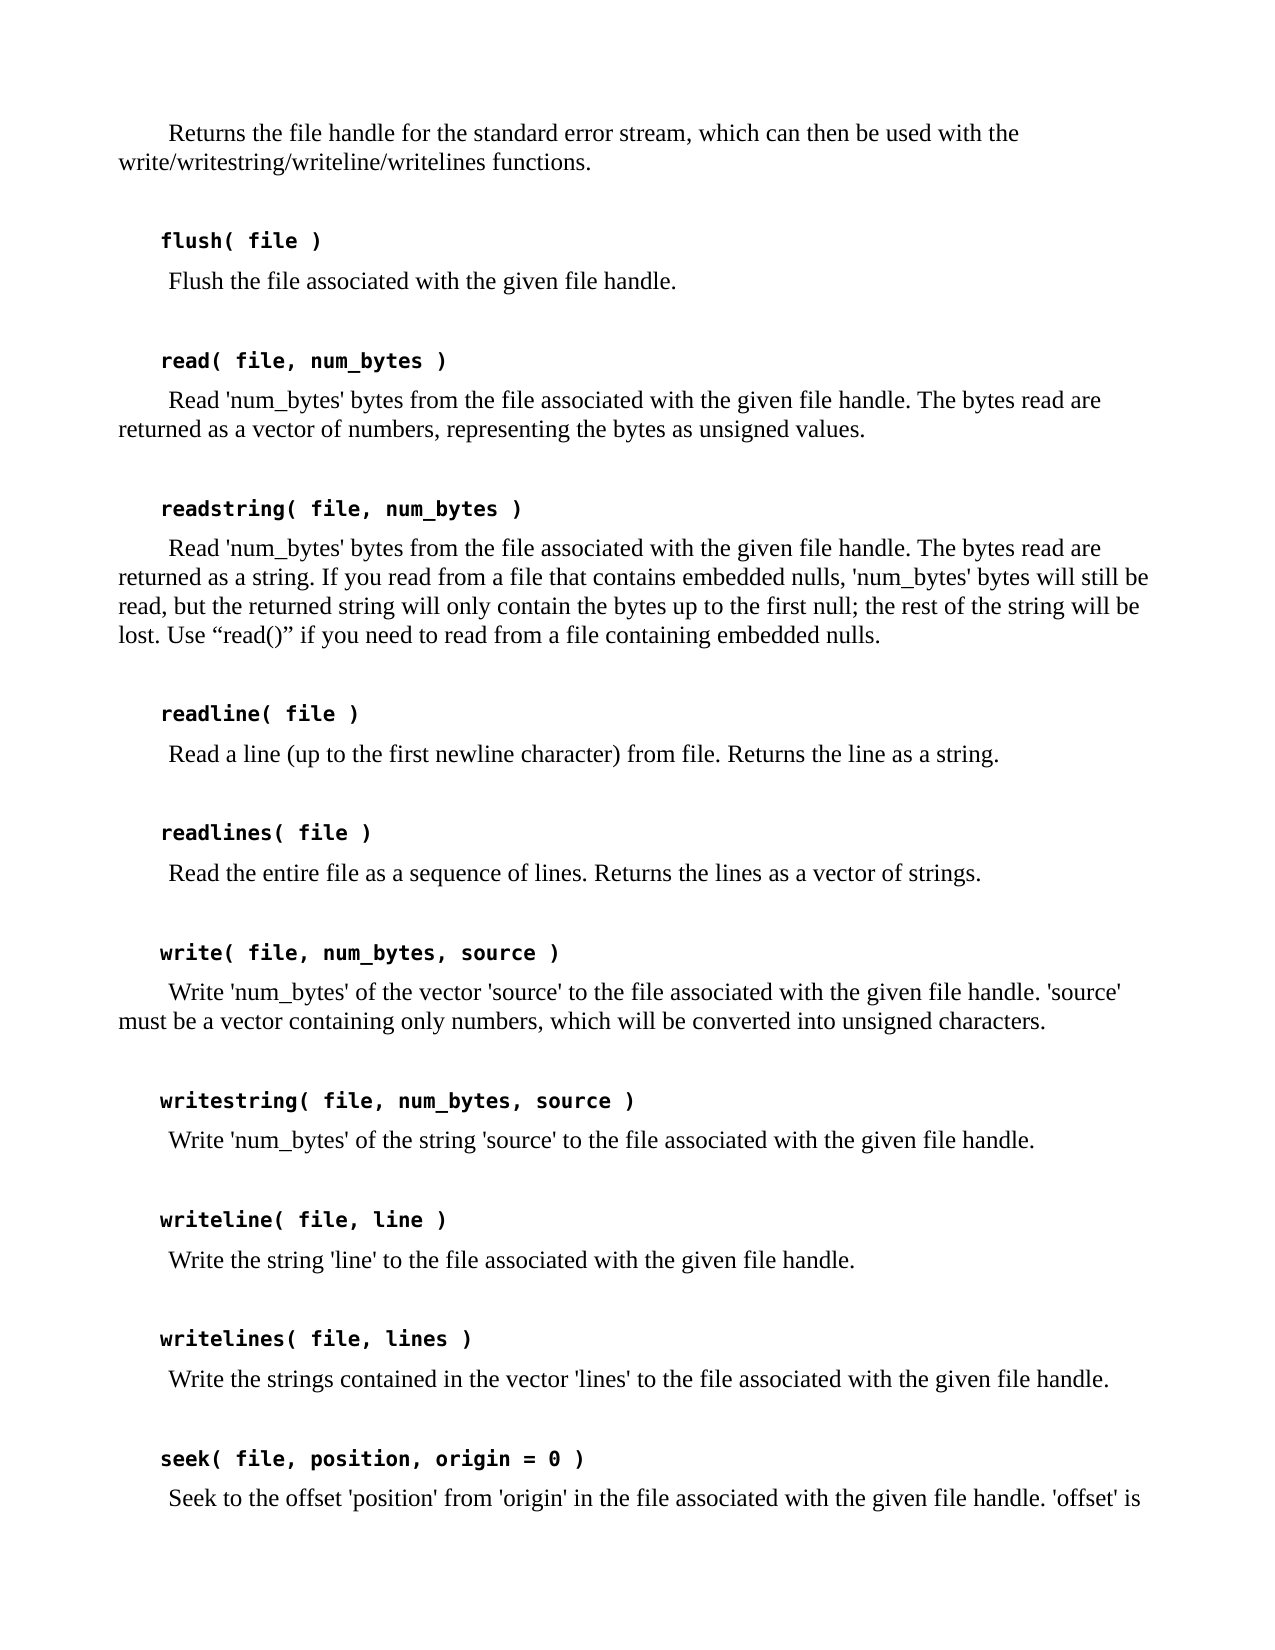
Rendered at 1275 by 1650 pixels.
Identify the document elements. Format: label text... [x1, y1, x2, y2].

text write( file, num_bytes, source ) [118, 941, 1157, 965]
text readline( file ) [118, 702, 1157, 726]
text writelines( file, lines ) [118, 1327, 1157, 1352]
text Read a line (up to the first newline character) from file. Returns the line as a string. [118, 739, 1157, 768]
text Flush the file associated with the given file handle. [118, 266, 1157, 295]
text read( file, num_bytes ) [118, 349, 1157, 373]
text Read 'num_bytes' bytes from the file associated with the given file handle. The bytes read are returned as a vector of numbers, representing the bytes as unsigned values. [118, 385, 1157, 443]
text writeline( file, line ) [118, 1208, 1157, 1232]
text Write the string 'line' to the file associated with the given file handle. [118, 1245, 1157, 1273]
text flush( file ) [118, 229, 1157, 254]
text Returns the file handle for the standard error stream, which can then be used with the write/writestring/writeline/writelines functions. [118, 118, 1157, 176]
text Seek to the offset 'position' from 'origin' in the file associated with the given file handle. 'offset' is [118, 1483, 1157, 1512]
text seek( file, position, origin = 0 ) [118, 1447, 1157, 1471]
text Read 'num_bytes' bytes from the file associated with the given file handle. The bytes read are returned as a string. If you read from a file that contains embedded nulls, 'num_bytes' bytes will still be read, but the returned string will only contain the bytes up to the first null; the rest of the string will be lost. Use “read()” if you need to read from a file containing embedded nulls. [118, 533, 1157, 648]
text Write 'num_bytes' of the vector 'source' to the file associated with the given file handle. 'source' must be a vector containing only numbers, which will be converted into unsigned characters. [118, 977, 1157, 1035]
text Write 'num_bytes' of the string 'source' to the file associated with the given file handle. [118, 1126, 1157, 1154]
text readstring( file, num_bytes ) [118, 497, 1157, 521]
text Write the strings contained in the vector 'lines' to the file associated with the given file handle. [118, 1364, 1157, 1393]
text readlines( file ) [118, 821, 1157, 846]
text writestring( file, num_bytes, source ) [118, 1089, 1157, 1113]
text Read the entire file as a sequence of lines. Returns the lines as a vector of strings. [118, 858, 1157, 887]
